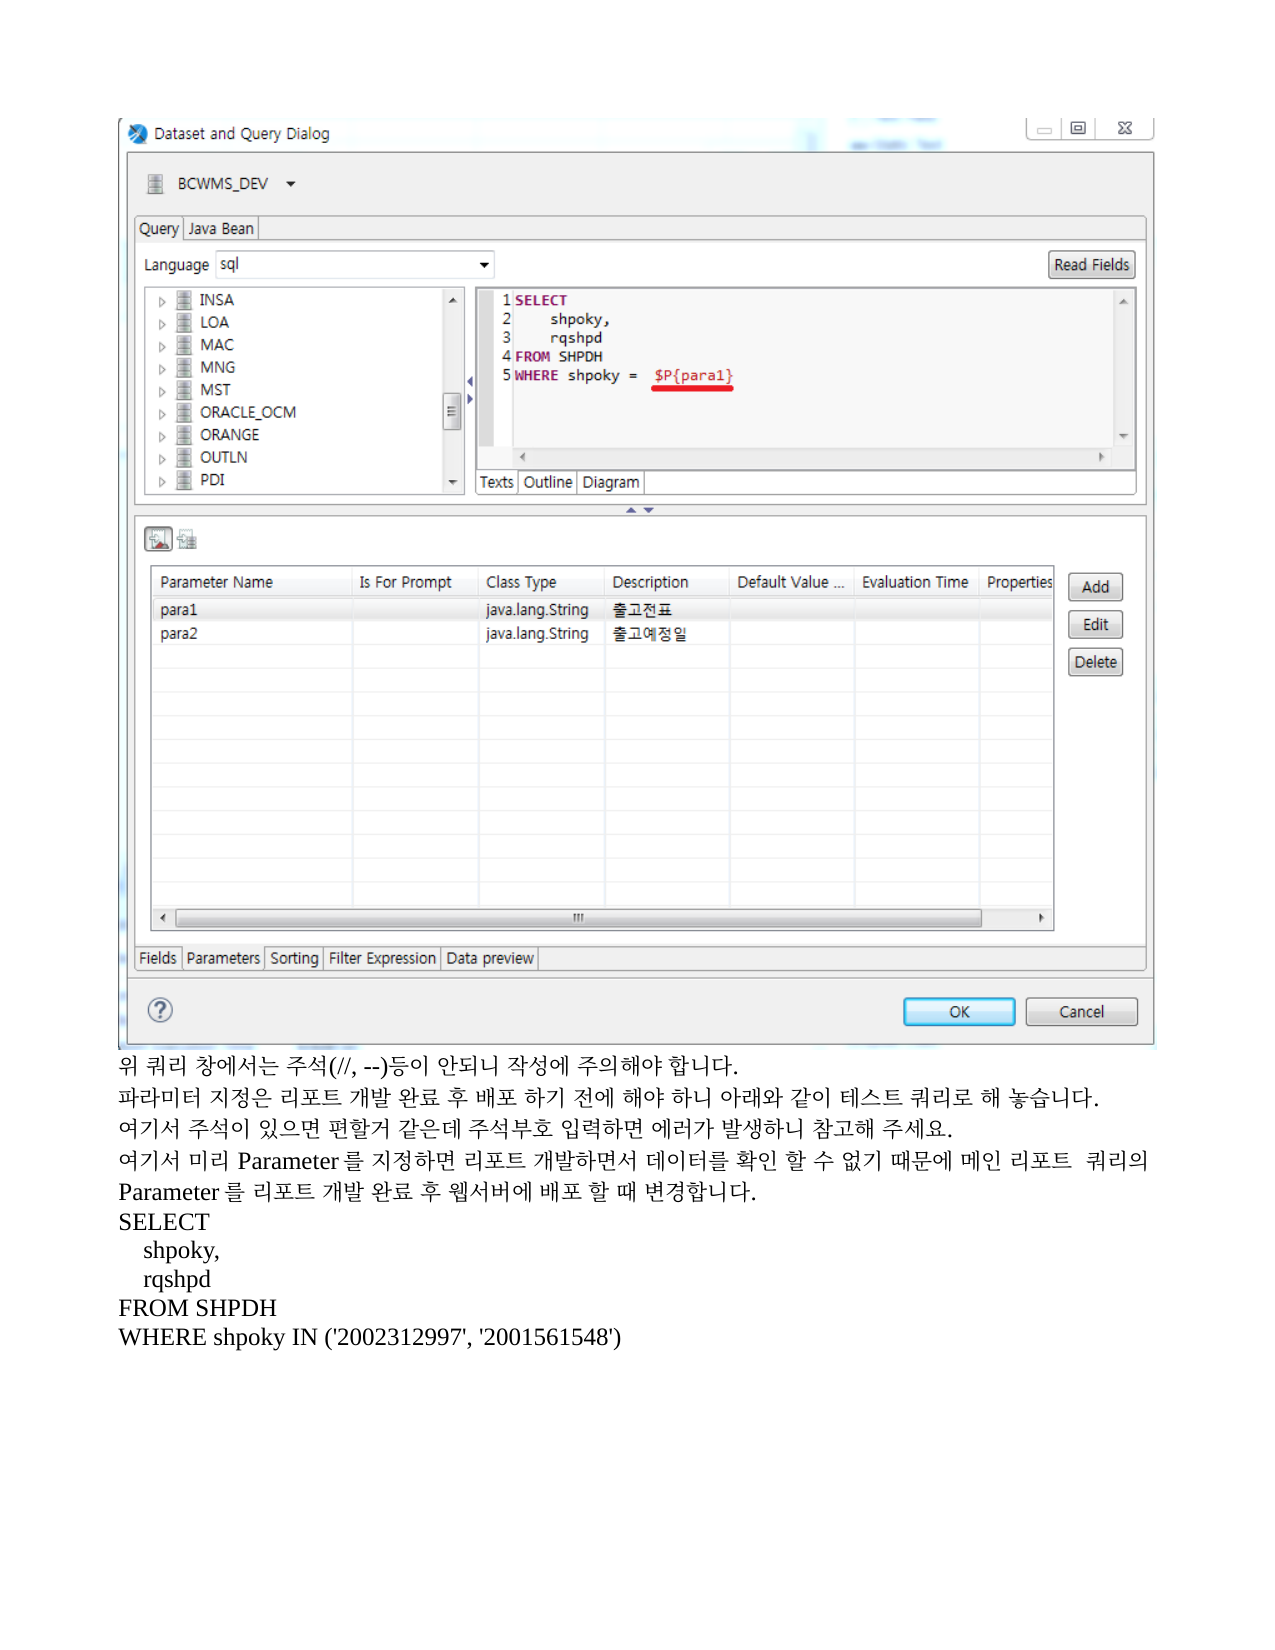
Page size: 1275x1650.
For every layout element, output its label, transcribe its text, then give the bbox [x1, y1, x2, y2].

text WHERE shpoky IN ('2002312997', '2001561548') [118, 1322, 1157, 1351]
text 파라미터 지정은 리포트 개발 완료 후 배포 하기 전에 해야 하니 아래와 같이 테스트 쿼리로 해 놓습니다. 여기서 주석이 있으면 편할거 같은데 주석부호 입력하면 에러가 발생하니 참고해 주세요. [118, 1081, 1157, 1144]
text 여기서 미리 Parameter를 지정하면 리포트 개발하면서 데이터를 확인 할 수 없기 때문에 메인 리포트 쿼리의 Parameter를 리포트 개발 완료 후 웹서버에 배포 할 때 변경합니다. [118, 1144, 1157, 1207]
text shpoky, [118, 1236, 1157, 1264]
text rqshpd [118, 1264, 1157, 1293]
picture [118, 118, 1157, 1050]
text SELECT [118, 1207, 1157, 1236]
text 위 쿼리 창에서는 주석(//, --)등이 안되니 작성에 주의해야 합니다. [118, 1050, 1157, 1081]
text FROM SHPDH [118, 1293, 1157, 1322]
